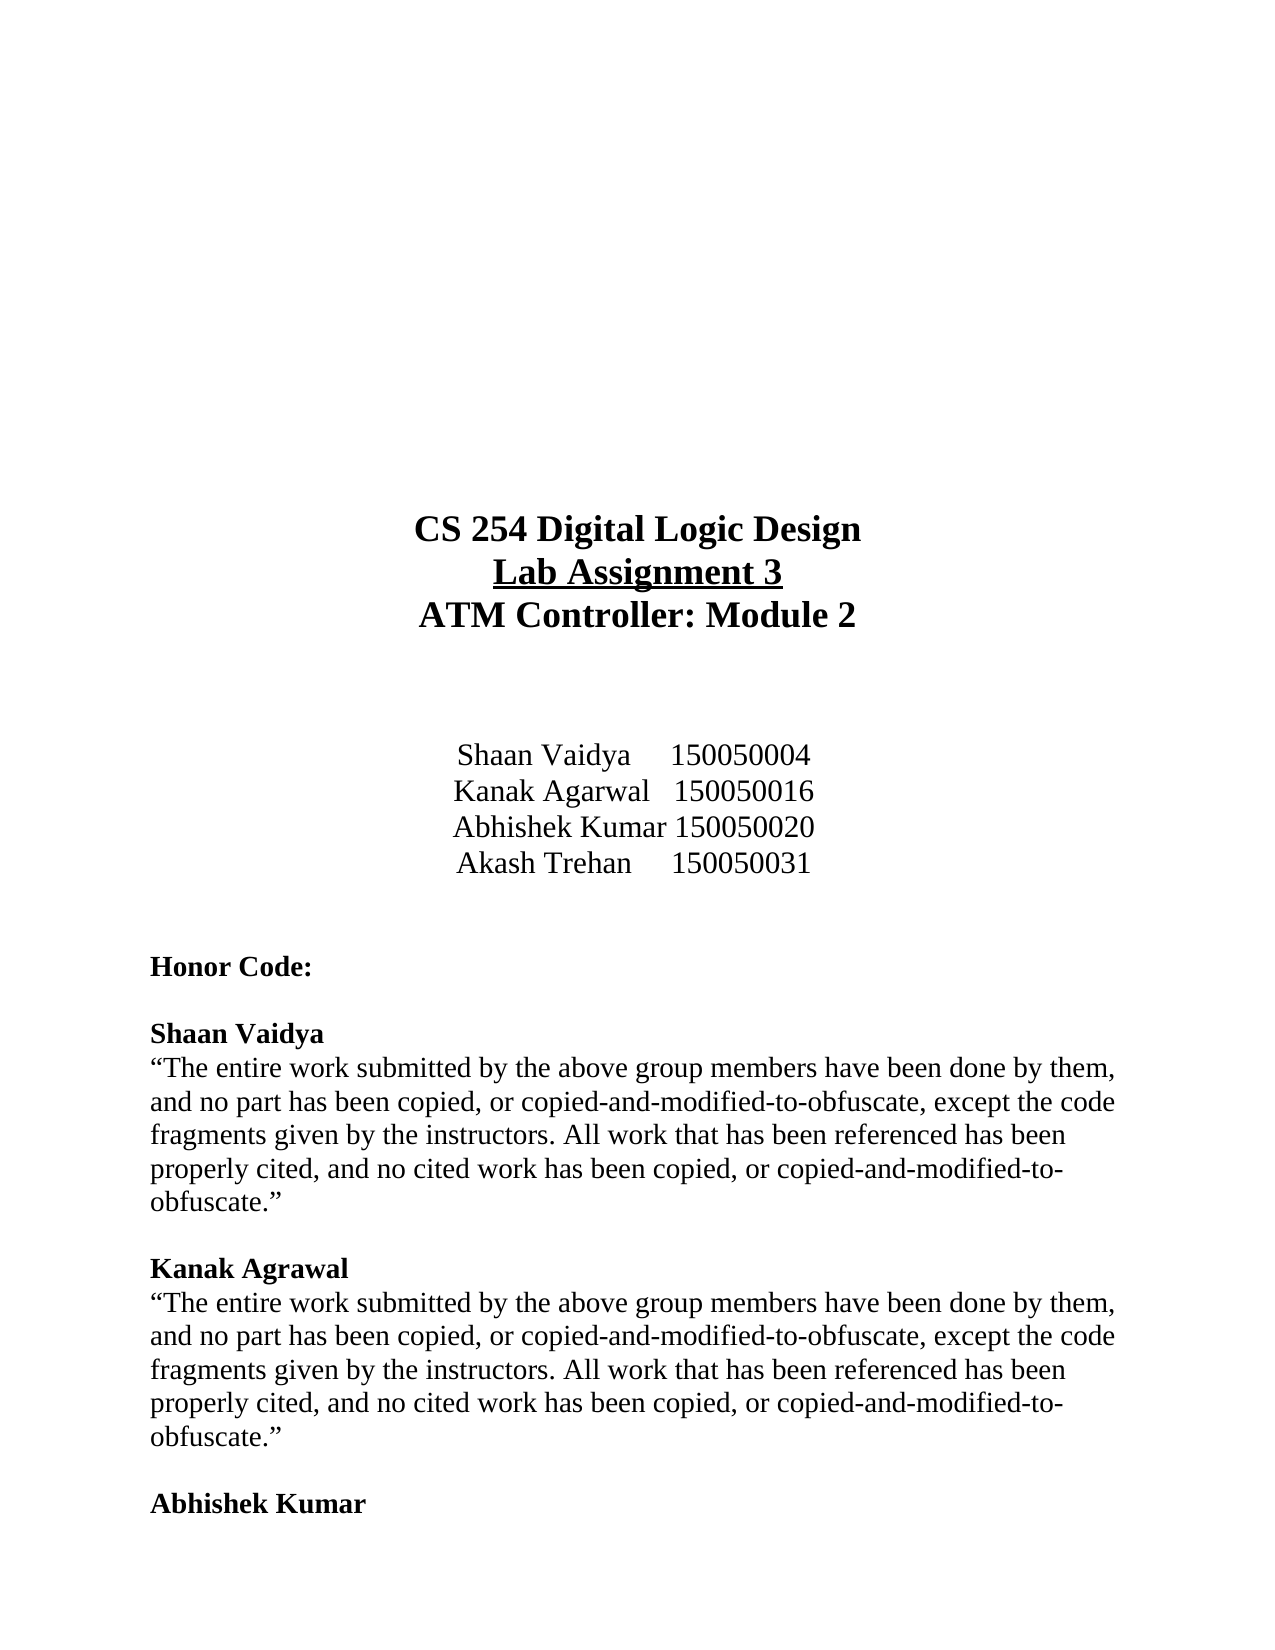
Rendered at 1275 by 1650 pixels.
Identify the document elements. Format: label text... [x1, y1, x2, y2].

text “The entire work submitted by the above group members have been done by them, and no part has been copied, or copied-and-modified-to-obfuscate, except the code fragments given by the instructors. All work that has been referenced has been properly cited, and no cited work has been copied, or copied-and-modified-to-obfuscate.” [150, 1285, 1125, 1453]
text Kanak Agarwal 150050016 [150, 772, 1125, 808]
text ATM Controller: Module 2 [150, 592, 1125, 636]
text Abhishek Kumar 150050020 [150, 808, 1125, 844]
text Shaan Vaidya 150050004 [150, 736, 1125, 772]
text Kanak Agrawal [150, 1251, 1125, 1285]
text Honor Code: [150, 949, 1125, 983]
text CS 254 Digital Logic Design [150, 506, 1125, 549]
text “The entire work submitted by the above group members have been done by them, and no part has been copied, or copied-and-modified-to-obfuscate, except the code fragments given by the instructors. All work that has been referenced has been properly cited, and no cited work has been copied, or copied-and-modified-to-obfuscate.” [150, 1050, 1125, 1218]
text Lab Assignment 3 [150, 549, 1125, 592]
text Akash Trehan 150050031 [150, 844, 1125, 880]
text Abhishek Kumar [150, 1486, 1125, 1520]
text Shaan Vaidya [150, 1017, 1125, 1050]
